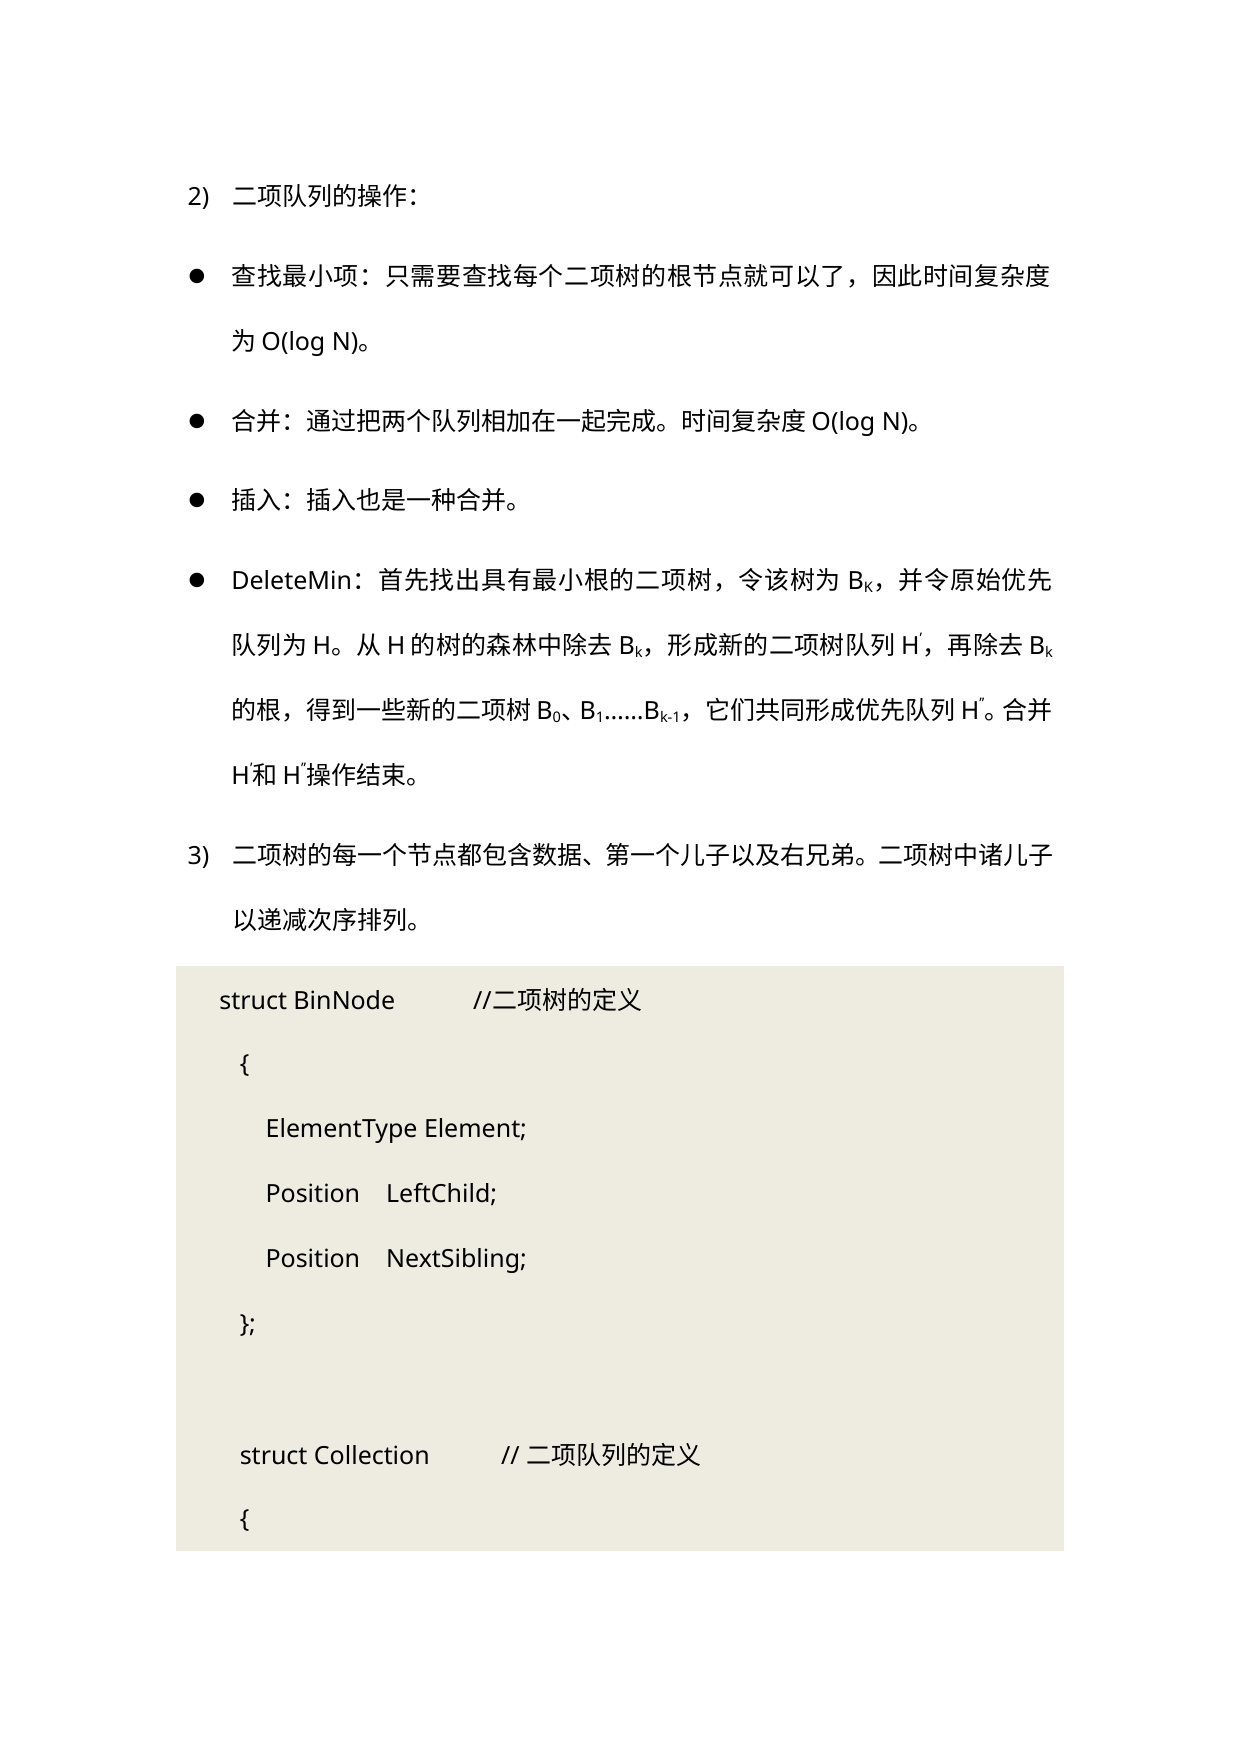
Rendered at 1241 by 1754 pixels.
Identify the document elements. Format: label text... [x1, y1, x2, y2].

list 二项树的每一个节点都包含数据、第一个儿子以及右兄弟。二项树中诸儿子以递减次序排列。 [187, 821, 1053, 951]
list 插入：插入也是一种合并。 [187, 466, 1053, 531]
list 合并：通过把两个队列相加在一起完成。时间复杂度O(log N)。 [187, 387, 1053, 452]
table_header struct BinNode //二项树的定义 { ElementType Element; Position LeftChild; Position NextSibling; }; struct Collection // 二项队列的定义 { [176, 966, 1064, 1551]
list 二项队列的操作： [187, 162, 1053, 227]
list DeleteMin：首先找出具有最小根的二项树，令该树为BK，并令原始优先队列为H。从H的树的森林中除去Bk，形成新的二项树队列H’，再除去Bk的根，得到一些新的二项树B0、B1……Bk-1，它们共同形成优先队列H’’。合并H’和H’’操作结束。 [187, 546, 1053, 806]
list 查找最小项：只需要查找每个二项树的根节点就可以了，因此时间复杂度为O(log N)。 [187, 242, 1053, 372]
